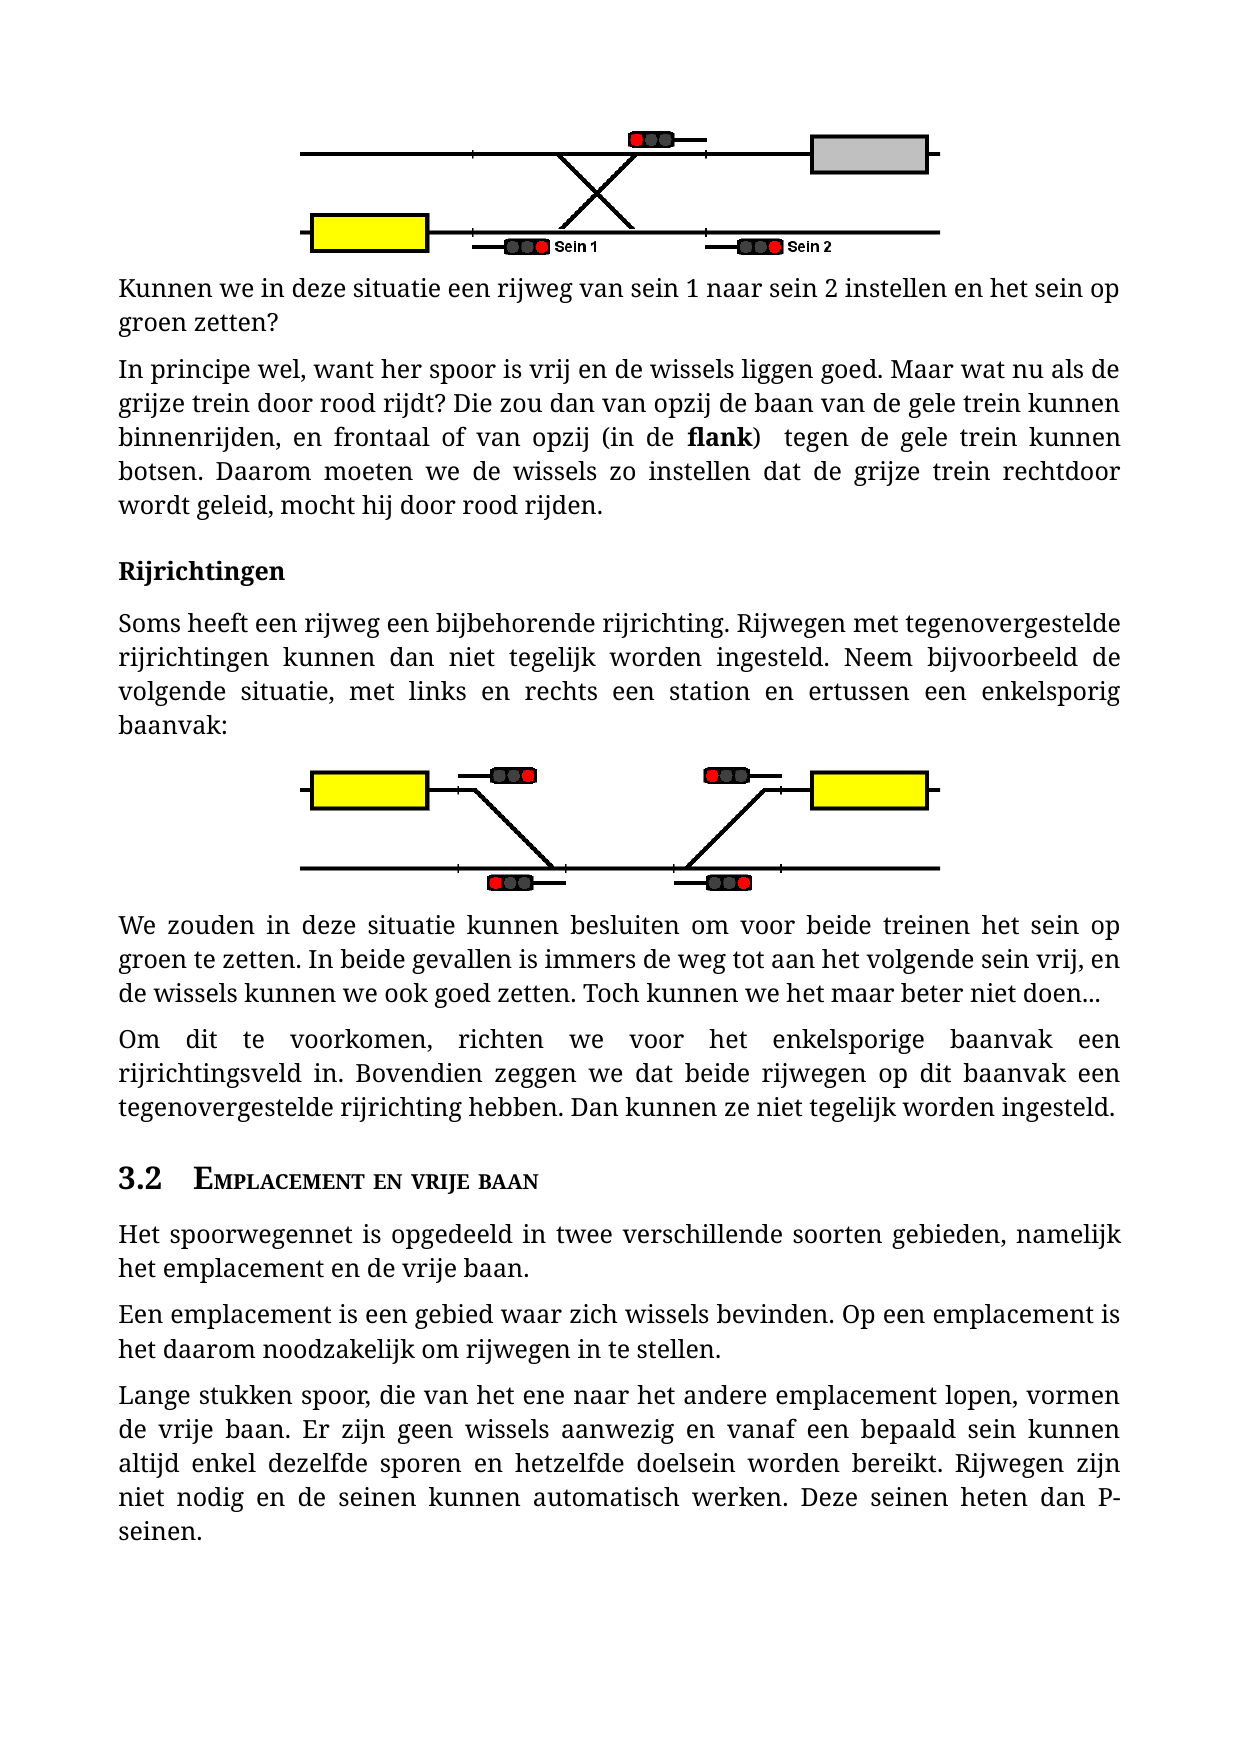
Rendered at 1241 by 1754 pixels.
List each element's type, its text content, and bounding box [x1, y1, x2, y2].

subtitle Rijrichtingen [118, 553, 1122, 587]
text Kunnen we in deze situatie een rijweg van sein 1 naar sein 2 instellen en het sein op groen zetten? [118, 271, 1122, 339]
text Om dit te voorkomen, richten we voor het enkelsporige baanvak een rijrichtingsveld in. Bovendien zeggen we dat beide rijwegen op dit baanvak een tegenovergestelde rijrichting hebben. Dan kunnen ze niet tegelijk worden ingesteld. [118, 1022, 1122, 1124]
subtitle Emplacement en vrije baan [118, 1156, 1122, 1198]
text In principe wel, want her spoor is vrij en de wissels liggen goed. Maar wat nu als de grijze trein door rood rijdt? Die zou dan van opzij de baan van de gele trein kunnen binnenrijden, en frontaal of van opzij (in de flank) tegen de gele trein kunnen botsen. Daarom moeten we de wissels zo instellen dat de grijze trein rechtdoor wordt geleid, mocht hij door rood rijden. [118, 352, 1122, 522]
text Een emplacement is een gebied waar zich wissels bevinden. Op een emplacement is het daarom noodzakelijk om rijwegen in te stellen. [118, 1297, 1122, 1365]
text Het spoorwegennet is opgedeeld in twee verschillende soorten gebieden, namelijk het emplacement en de vrije baan. [118, 1217, 1122, 1285]
text Lange stukken spoor, die van het ene naar het andere emplacement lopen, vormen de vrije baan. Er zijn geen wissels aanwezig en vanaf een bepaald sein kunnen altijd enkel dezelfde sporen en hetzelfde doelsein worden bereikt. Rijwegen zijn niet nodig en de seinen kunnen automatisch werken. Deze seinen heten dan P-seinen. [118, 1378, 1122, 1548]
text Soms heeft een rijweg een bijbehorende rijrichting. Rijwegen met tegenovergestelde rijrichtingen kunnen dan niet tegelijk worden ingesteld. Neem bijvoorbeeld de volgende situatie, met links en rechts een station en ertussen een enkelsporig baanvak: [118, 606, 1122, 742]
text We zouden in deze situatie kunnen besluiten om voor beide treinen het sein op groen te zetten. In beide gevallen is immers de weg tot aan het volgende sein vrij, en de wissels kunnen we ook goed zetten. Toch kunnen we het maar beter niet doen... [118, 907, 1122, 1009]
